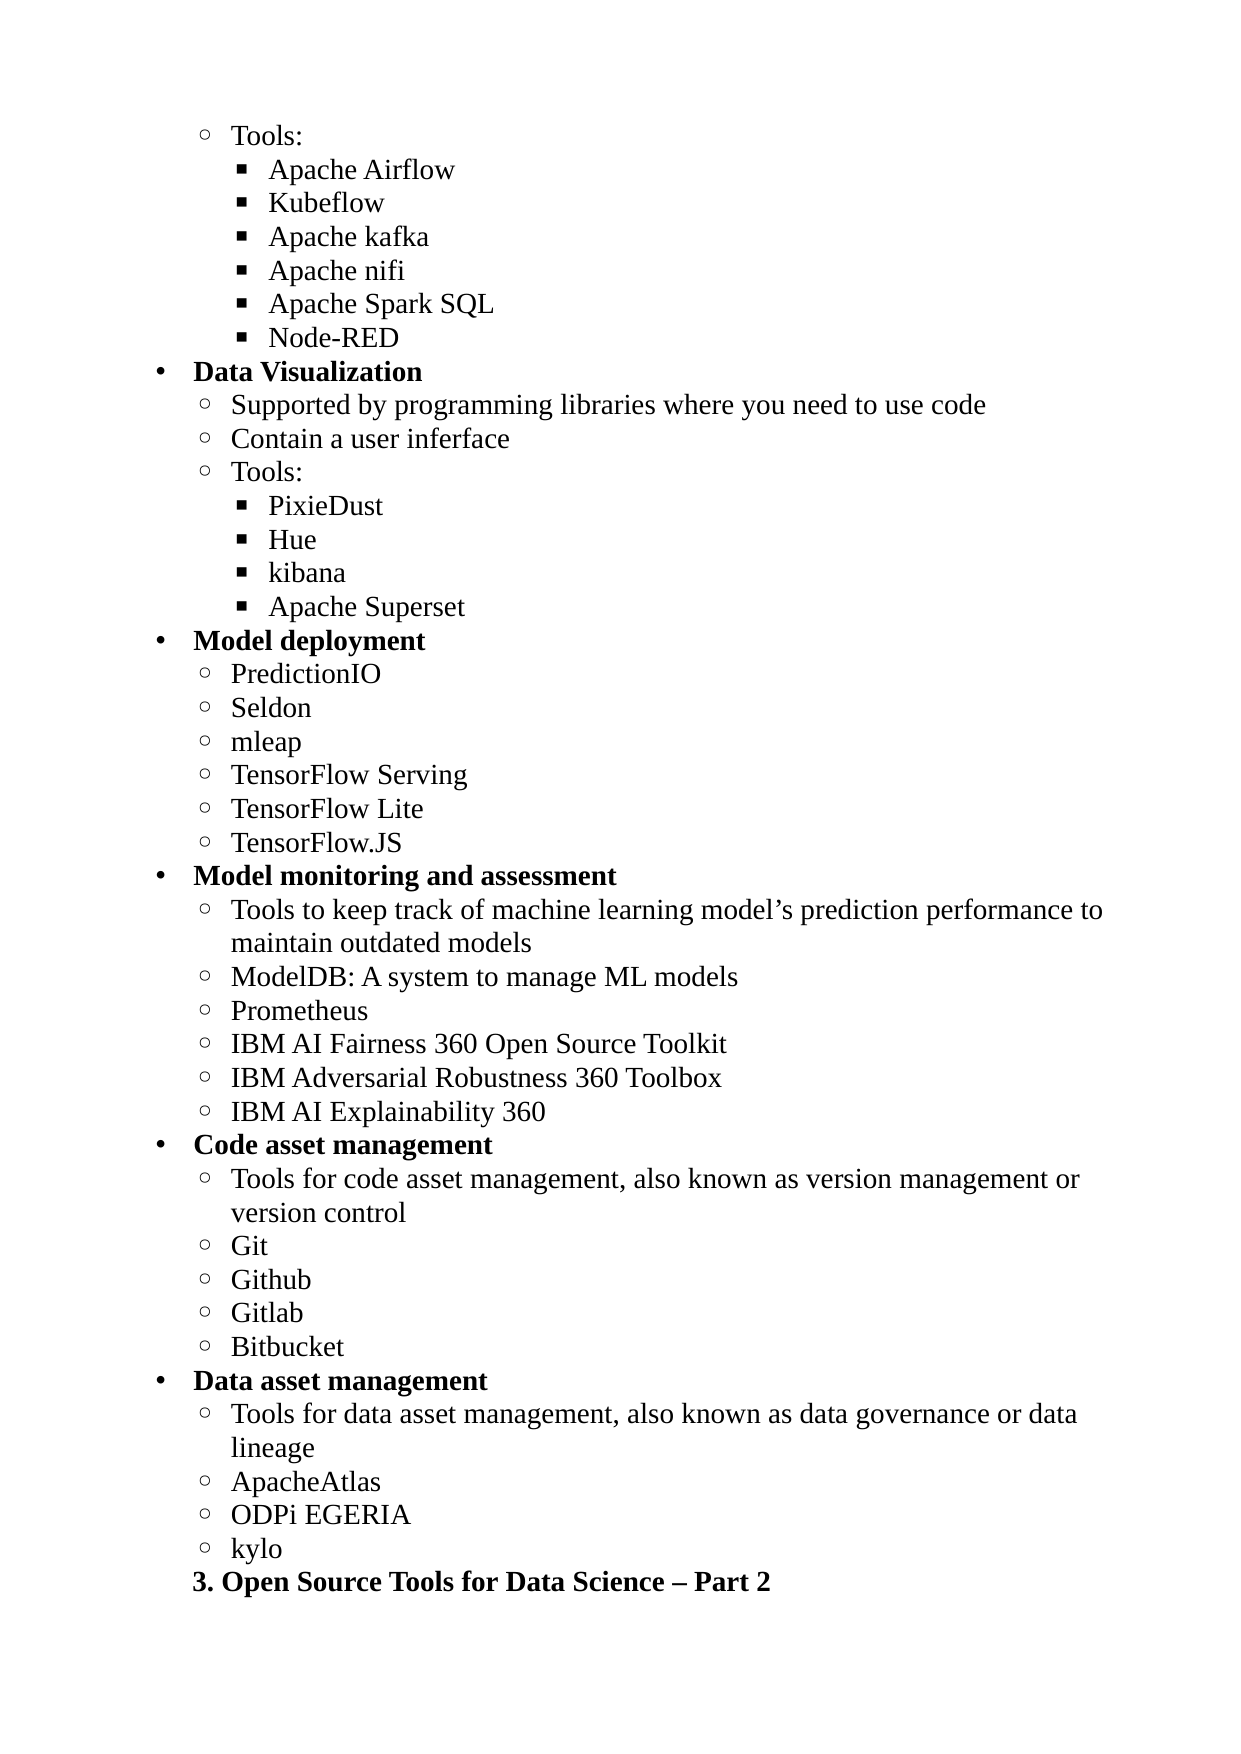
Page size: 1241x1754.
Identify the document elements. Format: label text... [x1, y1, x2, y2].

list Tools: [193, 118, 1122, 152]
list Git [193, 1228, 1122, 1262]
list ODPi EGERIA [193, 1497, 1122, 1531]
list Node-RED [231, 320, 1122, 354]
list Apache Airflow [231, 152, 1122, 185]
list Code asset management [156, 1127, 1122, 1161]
list Tools to keep track of machine learning model’s prediction performance to maintain outdated models [193, 892, 1122, 959]
list Contain a user inferface [193, 421, 1122, 454]
text 3. Open Source Tools for Data Science – Part 2 [118, 1564, 1122, 1598]
list Model deployment [156, 623, 1122, 656]
list TensorFlow.JS [193, 825, 1122, 858]
list Apache Superset [231, 589, 1122, 623]
list Apache Spark SQL [231, 286, 1122, 320]
list Data Visualization [156, 354, 1122, 387]
list Model monitoring and assessment [156, 858, 1122, 892]
list Prometheus [193, 993, 1122, 1026]
list Supported by programming libraries where you need to use code [193, 387, 1122, 421]
list ModelDB: A system to manage ML models [193, 959, 1122, 993]
list Data asset management [156, 1363, 1122, 1396]
list Gitlab [193, 1296, 1122, 1329]
list PixieDust [231, 488, 1122, 522]
list Apache nifi [231, 253, 1122, 286]
list Apache kafka [231, 219, 1122, 253]
list IBM Adversarial Robustness 360 Toolbox [193, 1060, 1122, 1094]
list mleap [193, 724, 1122, 757]
list Tools for data asset management, also known as data governance or data lineage [193, 1396, 1122, 1464]
list TensorFlow Lite [193, 791, 1122, 825]
list Tools: [193, 454, 1122, 488]
list IBM AI Explainability 360 [193, 1094, 1122, 1127]
list ApacheAtlas [193, 1464, 1122, 1497]
list Hue [231, 522, 1122, 556]
list kylo [193, 1531, 1122, 1564]
list Seldon [193, 690, 1122, 724]
list IBM AI Fairness 360 Open Source Toolkit [193, 1026, 1122, 1060]
list kibana [231, 556, 1122, 589]
list Bitbucket [193, 1329, 1122, 1363]
list Kubeflow [231, 185, 1122, 219]
list Github [193, 1262, 1122, 1296]
list Tools for code asset management, also known as version management or version control [193, 1161, 1122, 1228]
list TensorFlow Serving [193, 757, 1122, 791]
list PredictionIO [193, 656, 1122, 690]
